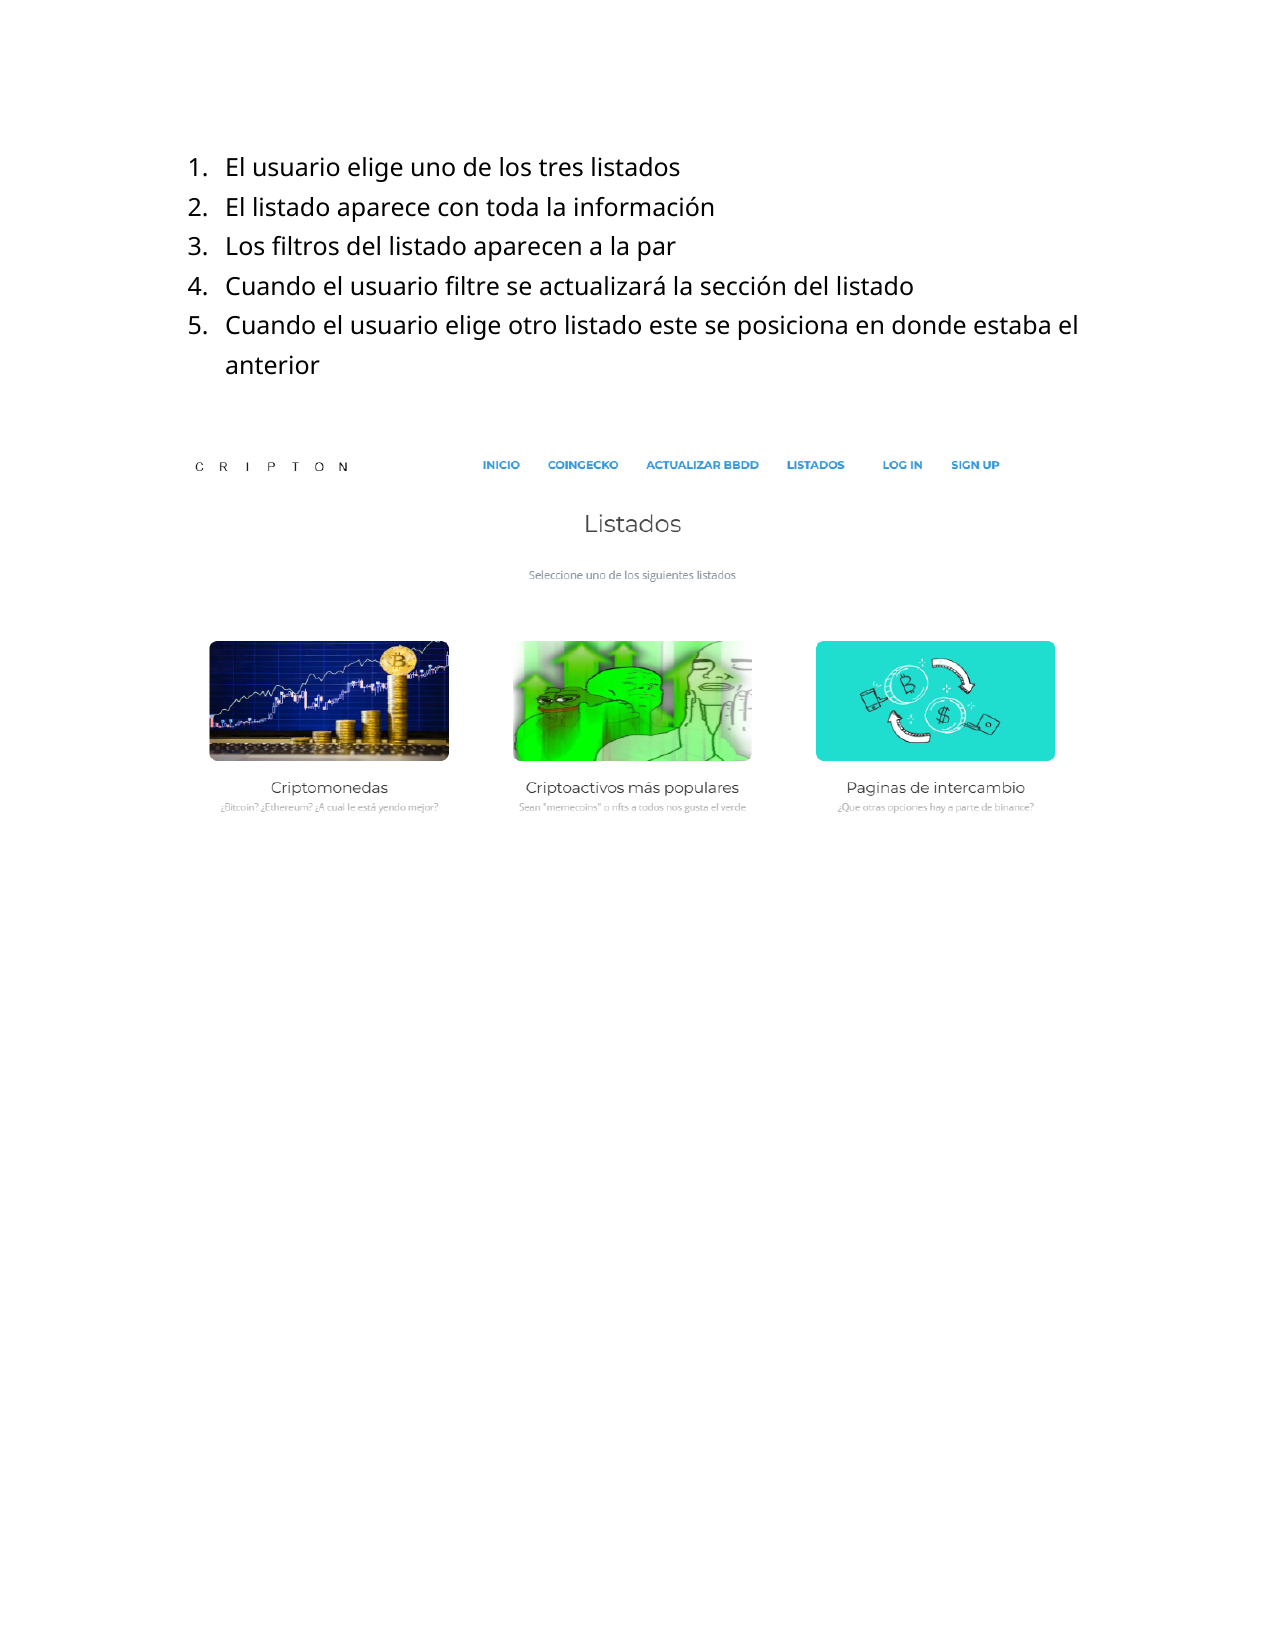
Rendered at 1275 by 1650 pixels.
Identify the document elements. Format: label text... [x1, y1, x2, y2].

list Cuando el usuario elige otro listado este se posiciona en donde estaba el anterior [187, 308, 1125, 381]
list El listado aparece con toda la información [187, 189, 1125, 223]
list El usuario elige uno de los tres listados [187, 150, 1125, 184]
list Los filtros del listado aparecen a la par [187, 229, 1125, 263]
list Cuando el usuario filtre se actualizará la sección del listado [187, 268, 1125, 302]
